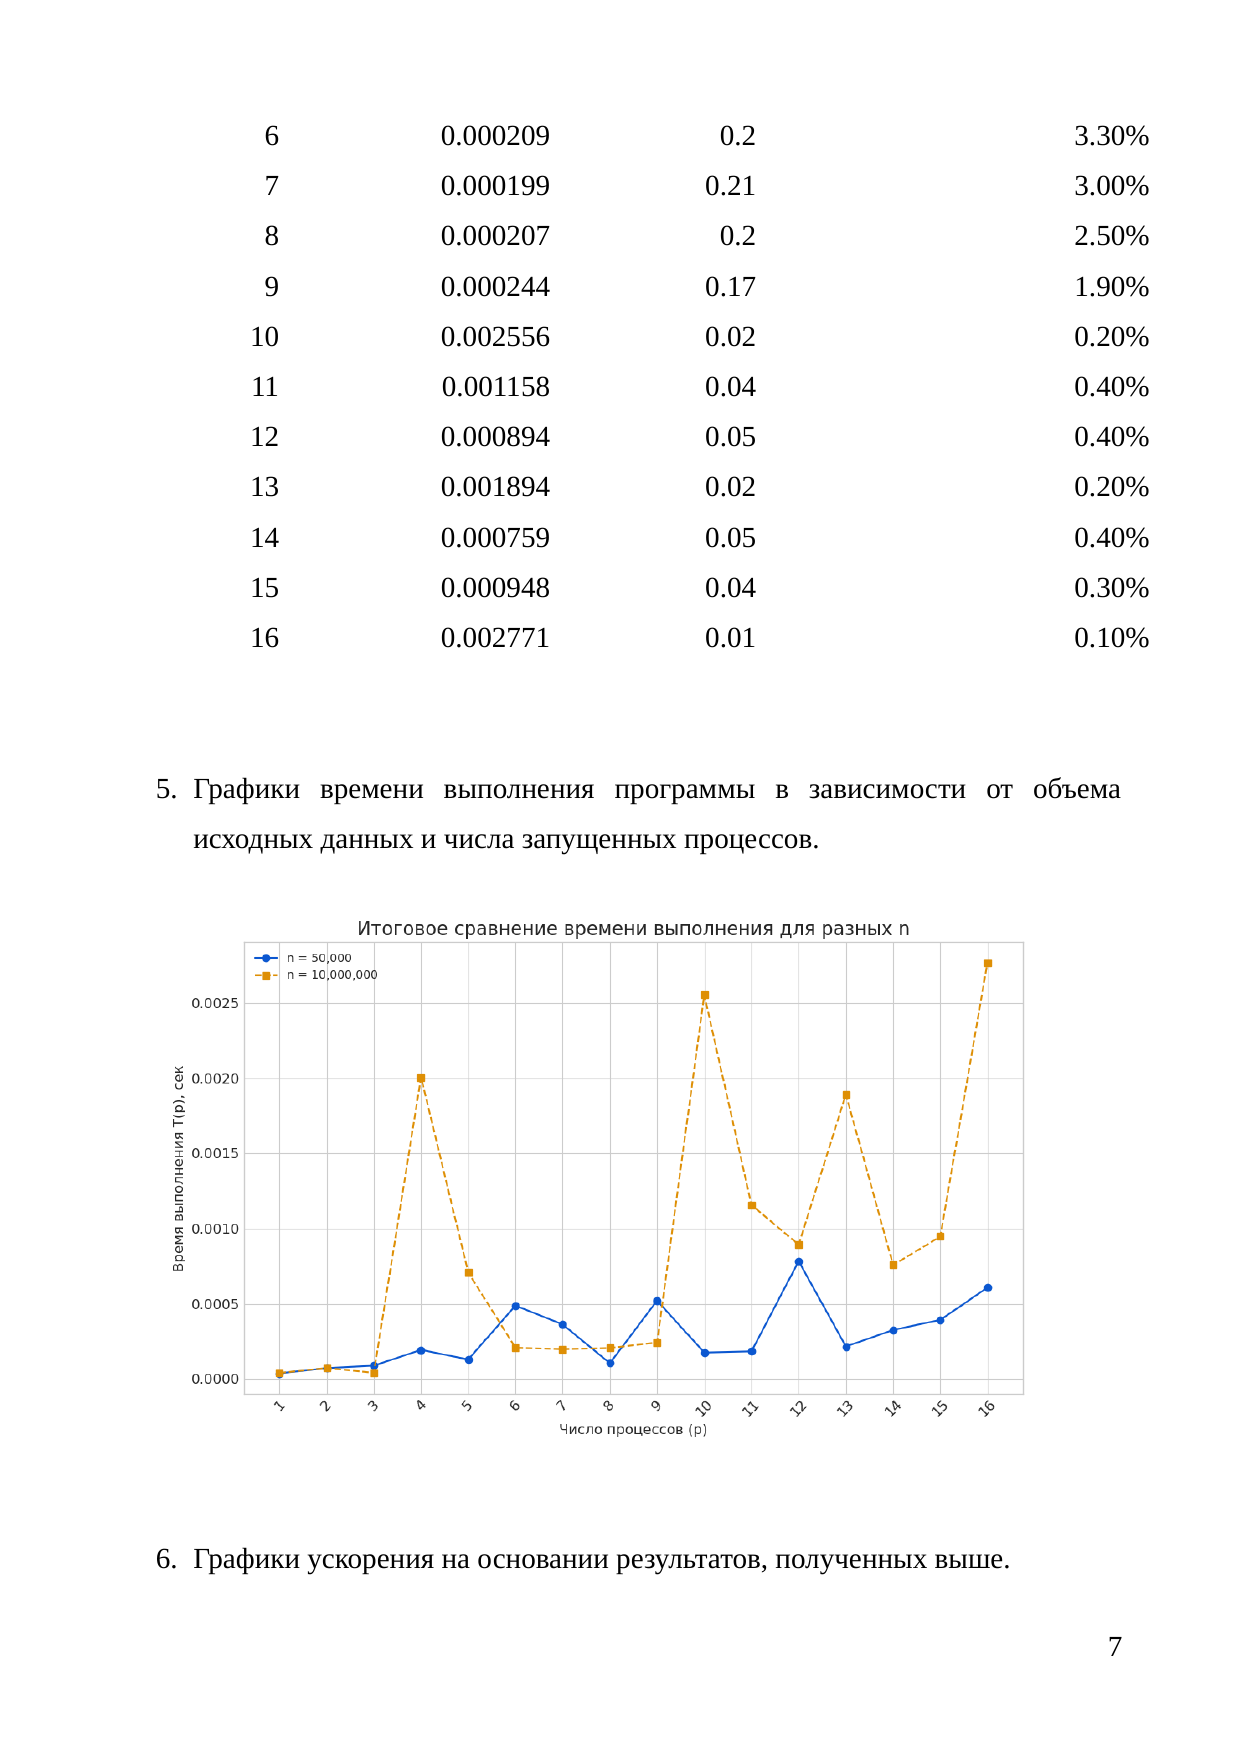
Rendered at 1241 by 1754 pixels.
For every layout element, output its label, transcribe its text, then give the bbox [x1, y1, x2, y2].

table_cell 0.000209 [279, 118, 550, 168]
table_cell 0.000759 [279, 520, 550, 570]
table_cell 15 [118, 570, 279, 620]
table_cell 3.00% [756, 168, 1149, 218]
table_cell 12 [118, 419, 279, 469]
table_cell 0.000207 [279, 219, 550, 269]
table_cell 0.20% [756, 470, 1149, 520]
table_cell 0.002771 [279, 620, 550, 670]
table_cell 0.40% [756, 369, 1149, 419]
table_cell 1.90% [756, 269, 1149, 319]
table_cell 0.17 [550, 269, 756, 319]
picture [118, 871, 1123, 1458]
table_cell 0.000199 [279, 168, 550, 218]
table_cell 11 [118, 369, 279, 419]
table_cell 0.04 [550, 369, 756, 419]
table_cell 14 [118, 520, 279, 570]
table_cell 0.000948 [279, 570, 550, 620]
table_cell 3.30% [756, 118, 1149, 168]
table_cell 16 [118, 620, 279, 670]
table_cell 2.50% [756, 219, 1149, 269]
table_cell 10 [118, 319, 279, 369]
table_cell 0.001894 [279, 470, 550, 520]
list Графики ускорения на основании результатов, полученных выше. [156, 1541, 1122, 1575]
table_cell 0.000894 [279, 419, 550, 469]
table_cell 0.000244 [279, 269, 550, 319]
table_cell 0.2 [550, 219, 756, 269]
table_cell 0.20% [756, 319, 1149, 369]
table_cell 0.21 [550, 168, 756, 218]
table_cell 0.02 [550, 470, 756, 520]
table_cell 0.05 [550, 419, 756, 469]
table_cell 0.02 [550, 319, 756, 369]
table_cell 0.40% [756, 520, 1149, 570]
table_cell 0.002556 [279, 319, 550, 369]
table_cell 13 [118, 470, 279, 520]
table_cell 0.01 [550, 620, 756, 670]
table_cell 8 [118, 219, 279, 269]
table_cell 0.40% [756, 419, 1149, 469]
table_cell 6 [118, 118, 279, 168]
table_cell 9 [118, 269, 279, 319]
table_cell 0.2 [550, 118, 756, 168]
table_cell 0.04 [550, 570, 756, 620]
table_cell 0.05 [550, 520, 756, 570]
table_cell 0.001158 [279, 369, 550, 419]
list Графики времени выполнения программы в зависимости от объема исходных данных и числа запущенных процессов. [156, 771, 1122, 855]
table_cell 0.30% [756, 570, 1149, 620]
table_cell 7 [118, 168, 279, 218]
table_cell 0.10% [756, 620, 1149, 670]
